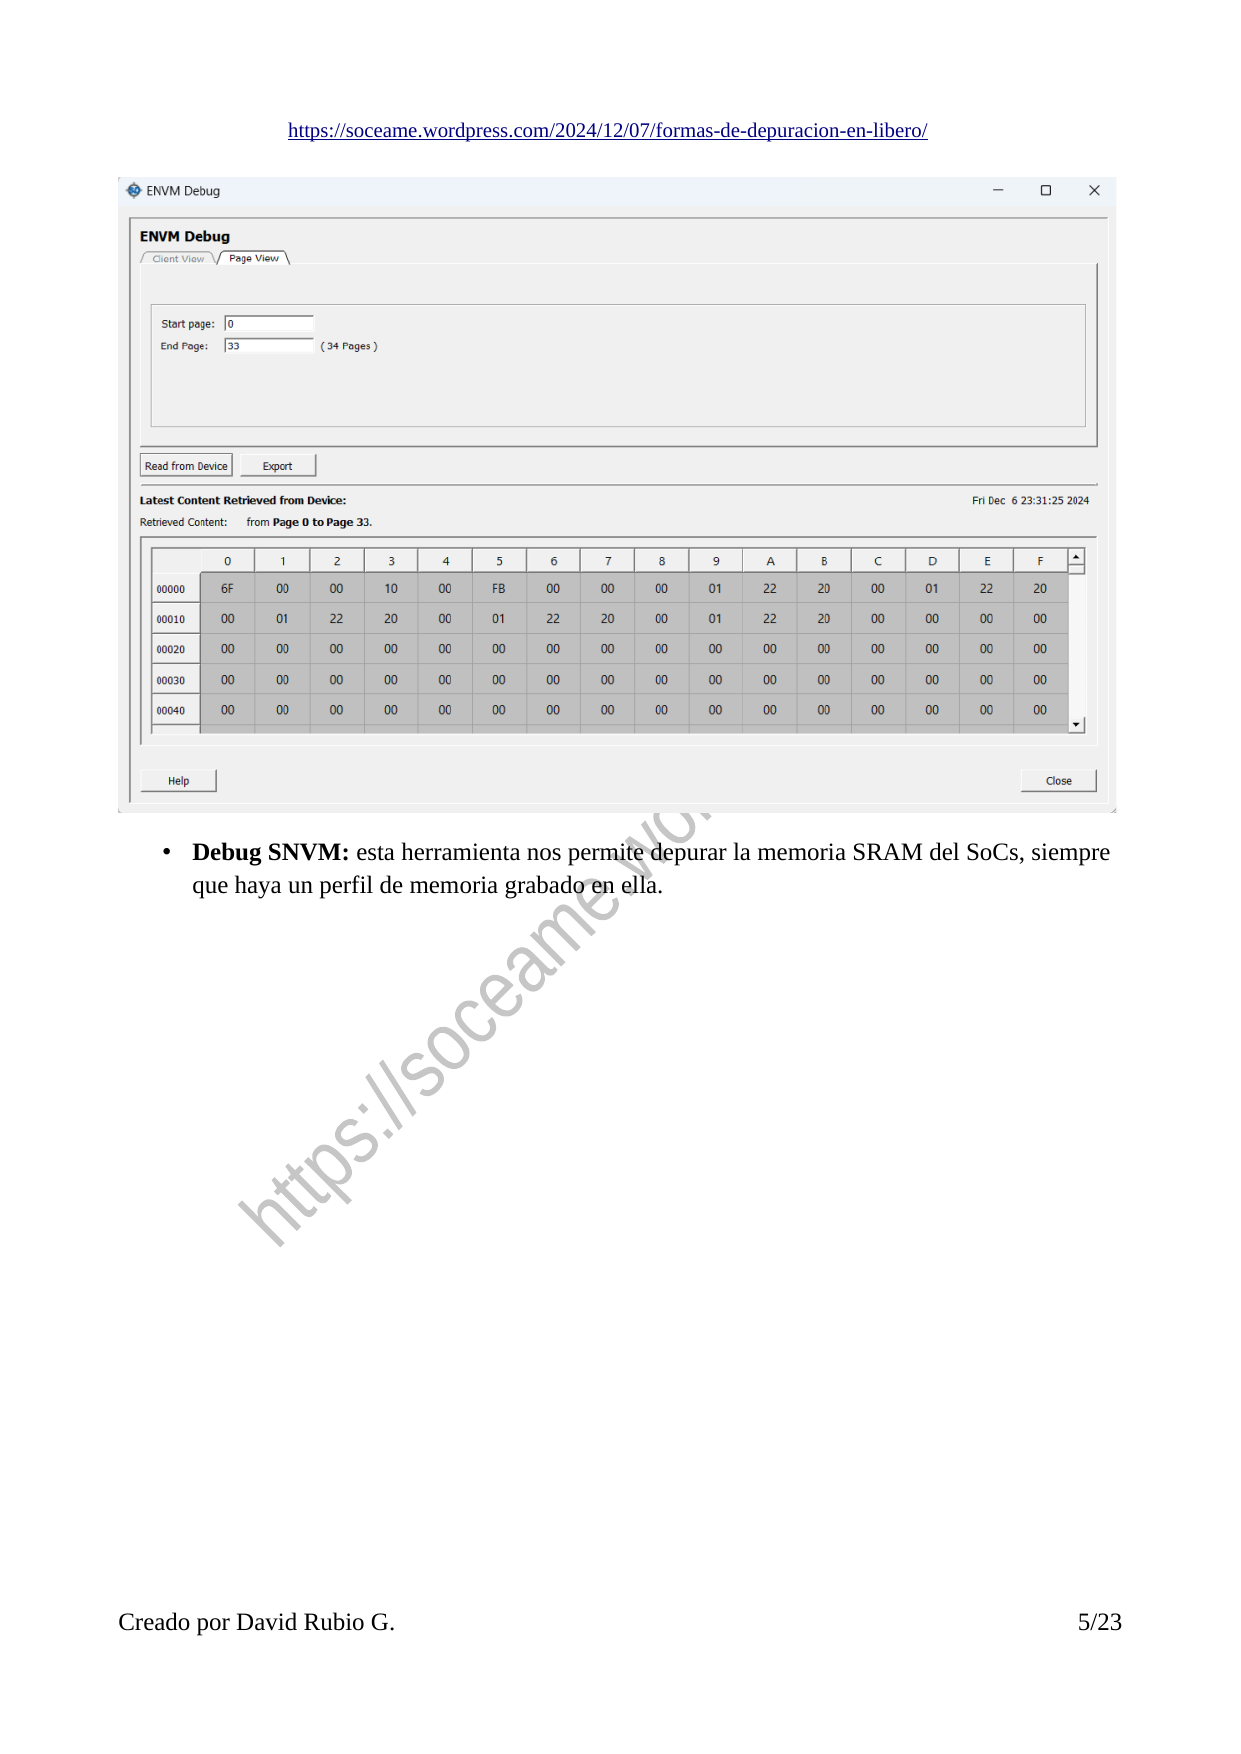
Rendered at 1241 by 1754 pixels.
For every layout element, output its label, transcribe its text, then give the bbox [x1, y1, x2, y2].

picture [118, 177, 1117, 813]
list Debug SNVM: esta herramienta nos permite depurar la memoria SRAM del SoCs, siempre que haya un perfil de memoria grabado en ella. [162, 837, 1122, 899]
